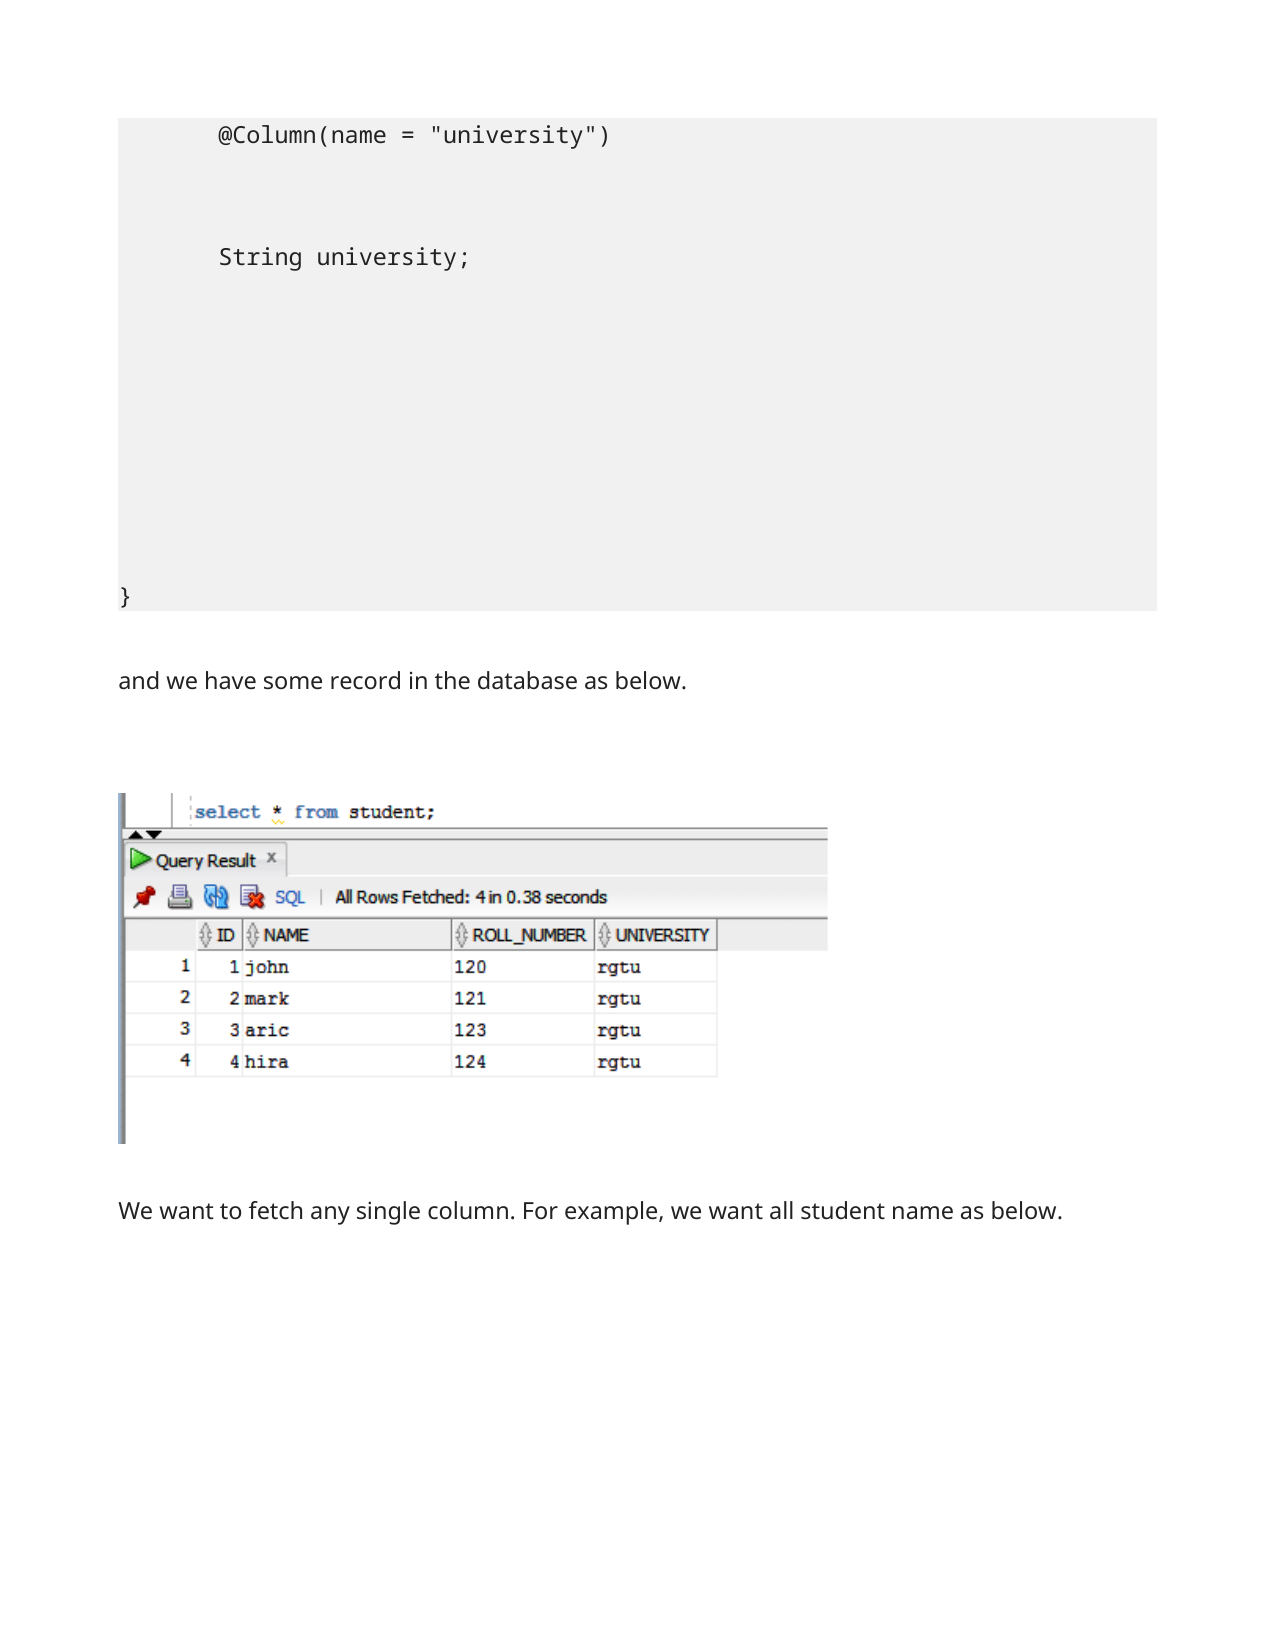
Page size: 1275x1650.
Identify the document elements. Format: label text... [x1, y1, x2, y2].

text } [118, 579, 1157, 611]
text @Column(name = "university") [118, 118, 1157, 150]
text String university; [118, 241, 1157, 273]
text We want to fetch any single column. For example, we want all student name as below. [118, 1194, 1157, 1226]
picture [118, 793, 828, 1144]
text and we have some record in the database as below. [118, 664, 1157, 696]
